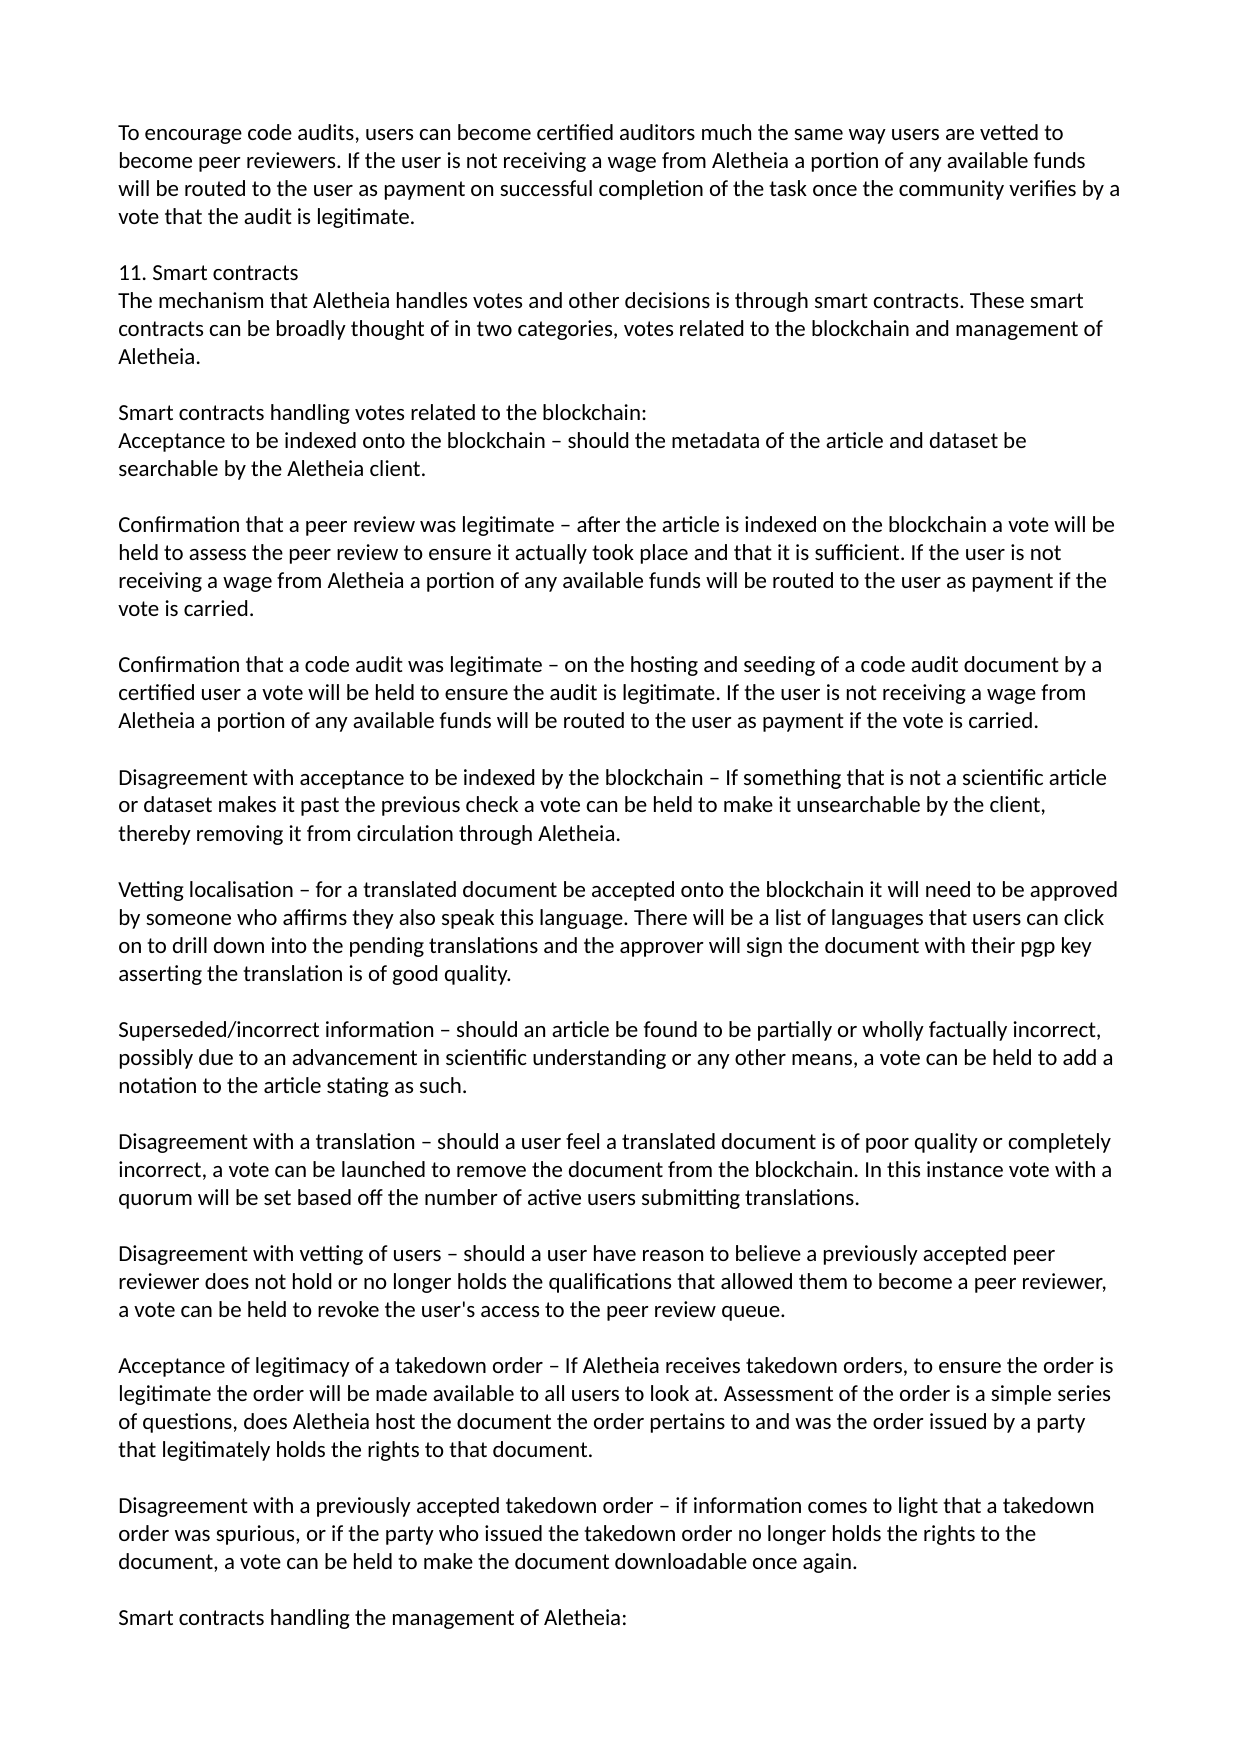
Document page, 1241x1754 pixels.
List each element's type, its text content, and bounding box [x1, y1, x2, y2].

text Confirmation that a peer review was legitimate – after the article is indexed on the blockchain a vote will be held to assess the peer review to ensure it actually took place and that it is sufficient. If the user is not receiving a wage from Aletheia a portion of any available funds will be routed to the user as payment if the vote is carried. [118, 510, 1122, 622]
text Disagreement with a translation – should a user feel a translated document is of poor quality or completely incorrect, a vote can be launched to remove the document from the blockchain. In this instance vote with a quorum will be set based off the number of active users submitting translations. [118, 1127, 1122, 1211]
text Smart contracts handling votes related to the blockchain: [118, 398, 1122, 426]
text Disagreement with vetting of users – should a user have reason to believe a previously accepted peer reviewer does not hold or no longer holds the qualifications that allowed them to become a peer reviewer, a vote can be held to revoke the user's access to the peer review queue. [118, 1239, 1122, 1323]
text Vetting localisation – for a translated document be accepted onto the blockchain it will need to be approved by someone who affirms they also speak this language. There will be a list of languages that users can click on to drill down into the pending translations and the approver will sign the document with their pgp key asserting the translation is of good quality. [118, 875, 1122, 987]
text Confirmation that a code audit was legitimate – on the hosting and seeding of a code audit document by a certified user a vote will be held to ensure the audit is legitimate. If the user is not receiving a wage from Aletheia a portion of any available funds will be routed to the user as payment if the vote is carried. [118, 651, 1122, 734]
text The mechanism that Aletheia handles votes and other decisions is through smart contracts. These smart contracts can be broadly thought of in two categories, votes related to the blockchain and management of Aletheia. [118, 286, 1122, 370]
text Acceptance of legitimacy of a takedown order – If Aletheia receives takedown orders, to ensure the order is legitimate the order will be made available to all users to look at. Assessment of the order is a simple series of questions, does Aletheia host the document the order pertains to and was the order issued by a party that legitimately holds the rights to that document. [118, 1351, 1122, 1463]
text Disagreement with acceptance to be indexed by the blockchain – If something that is not a scientific article or dataset makes it past the previous check a vote can be held to make it unsearchable by the client, thereby removing it from circulation through Aletheia. [118, 763, 1122, 847]
text 11. Smart contracts [118, 258, 1122, 286]
text Acceptance to be indexed onto the blockchain – should the metadata of the article and dataset be searchable by the Aletheia client. [118, 426, 1122, 482]
text To encourage code audits, users can become certified auditors much the same way users are vetted to become peer reviewers. If the user is not receiving a wage from Aletheia a portion of any available funds will be routed to the user as payment on successful completion of the task once the community verifies by a vote that the audit is legitimate. [118, 118, 1122, 230]
text Smart contracts handling the management of Aletheia: [118, 1603, 1122, 1631]
text Superseded/incorrect information – should an article be found to be partially or wholly factually incorrect, possibly due to an advancement in scientific understanding or any other means, a vote can be held to add a notation to the article stating as such. [118, 1015, 1122, 1099]
text Disagreement with a previously accepted takedown order – if information comes to light that a takedown order was spurious, or if the party who issued the takedown order no longer holds the rights to the document, a vote can be held to make the document downloadable once again. [118, 1491, 1122, 1575]
